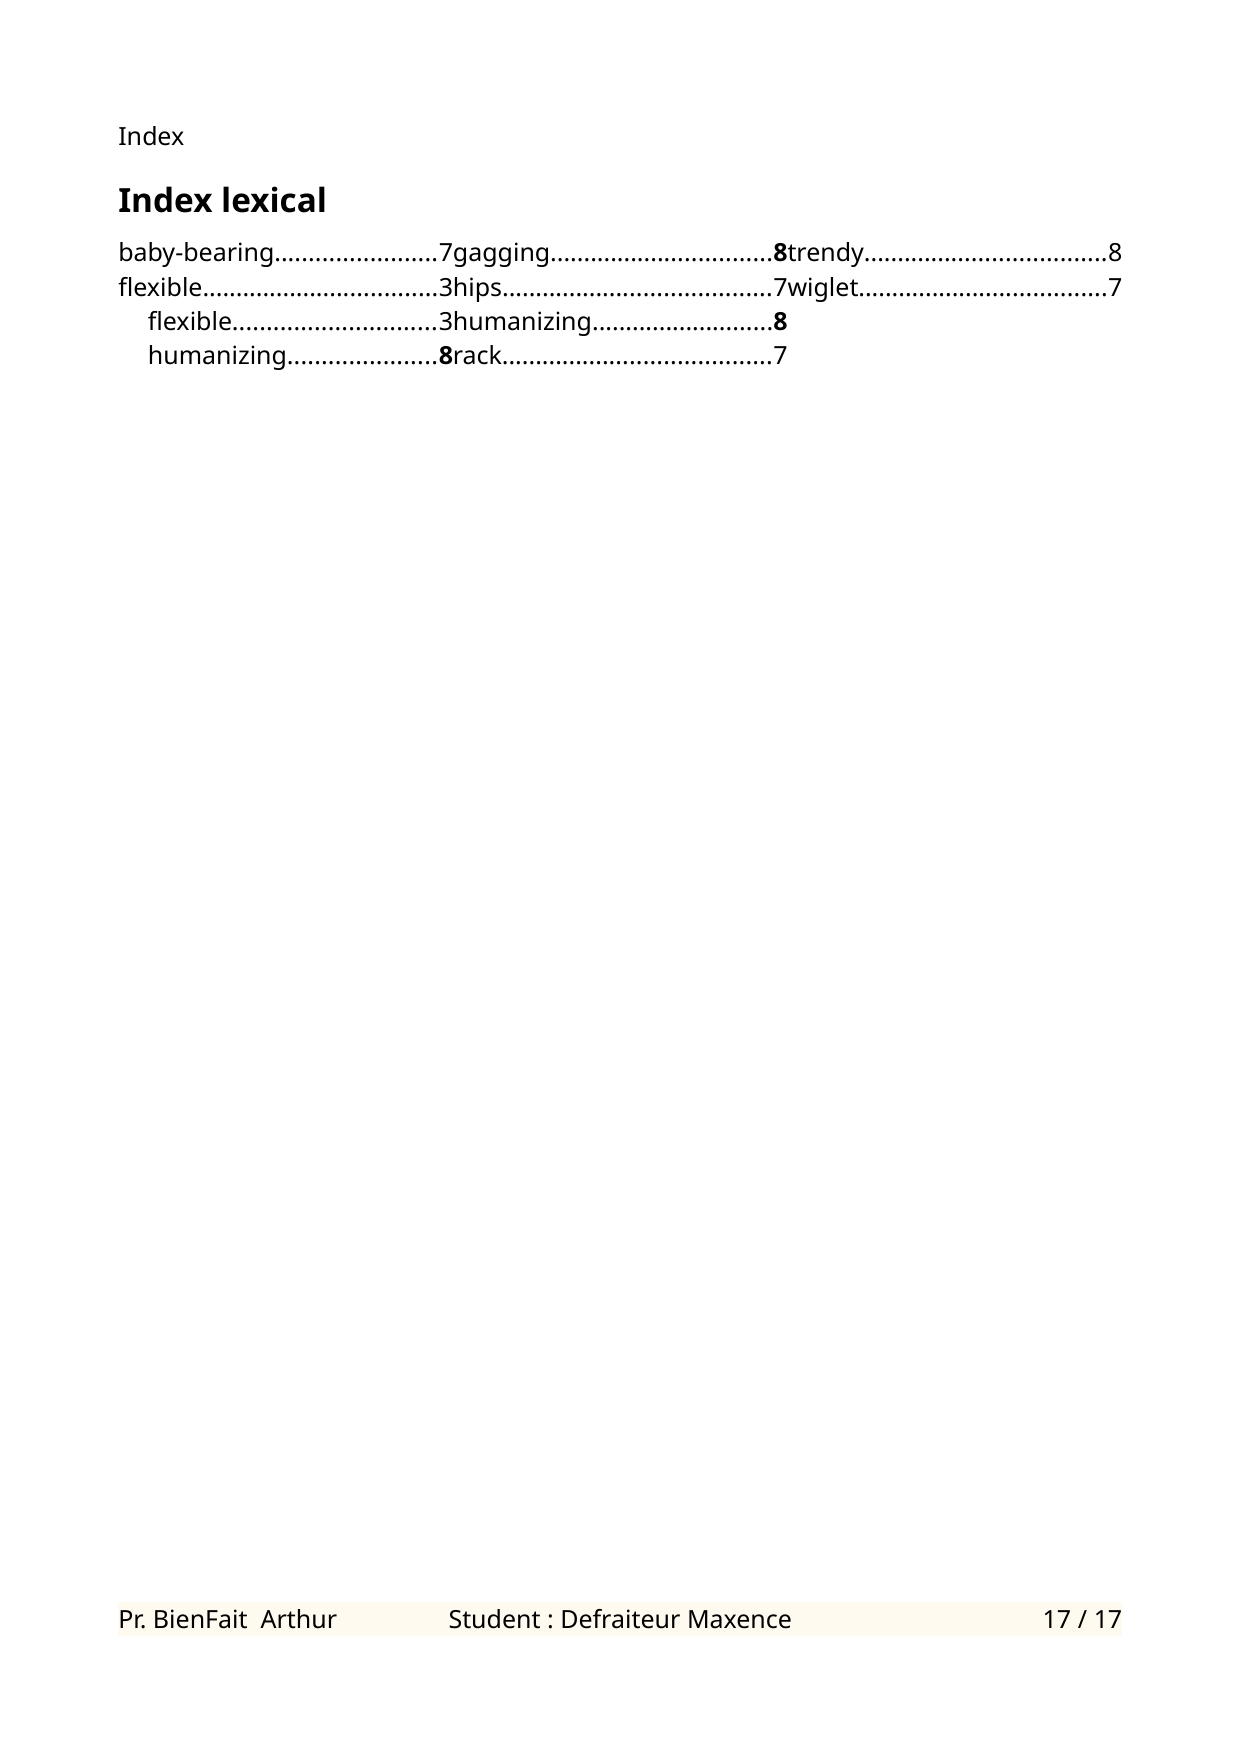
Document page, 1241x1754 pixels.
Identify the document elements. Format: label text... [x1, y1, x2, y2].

text trendy 8 [787, 235, 1122, 269]
text baby-bearing 7 [118, 235, 453, 269]
text gagging 8 [453, 235, 787, 269]
text humanizing 8 [453, 303, 787, 337]
text Index [118, 118, 1122, 152]
text hips 7 [453, 269, 787, 303]
text flexible 3 [118, 269, 453, 303]
subtitle Index lexical [118, 177, 1122, 223]
text flexible 3 [148, 303, 453, 337]
text rack 7 [453, 337, 787, 371]
text wiglet 7 [787, 269, 1122, 303]
text humanizing 8 [148, 337, 453, 371]
